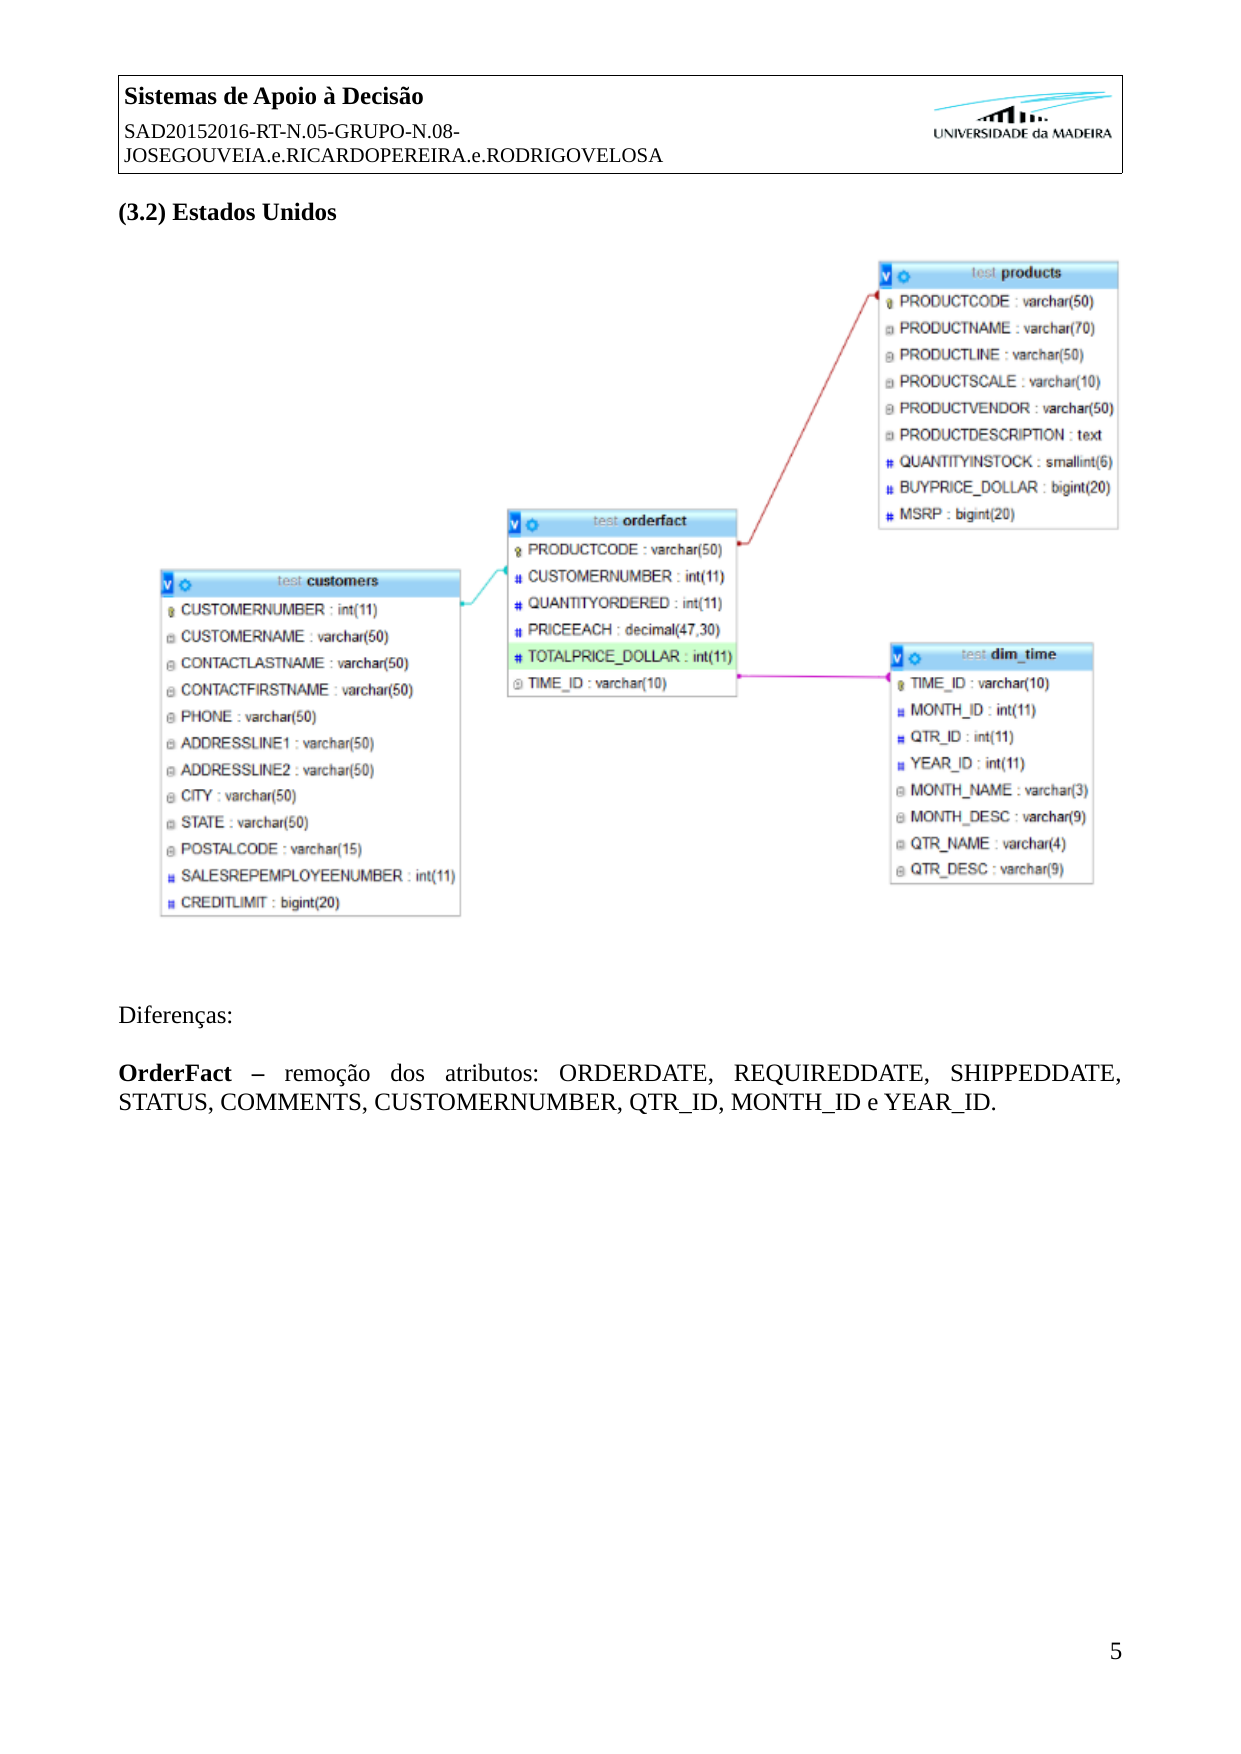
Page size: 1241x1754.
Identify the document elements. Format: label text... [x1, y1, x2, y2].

text Diferenças: [118, 1000, 1122, 1029]
text (3.2) Estados Unidos [118, 197, 1122, 226]
text OrderFact – remoção dos atributos: ORDERDATE, REQUIREDDATE, SHIPPEDDATE, STATUS, COMMENTS, CUSTOMERNUMBER, QTR_ID, MONTH_ID e YEAR_ID. [118, 1058, 1122, 1115]
picture [919, 80, 1120, 145]
picture [118, 254, 1122, 943]
